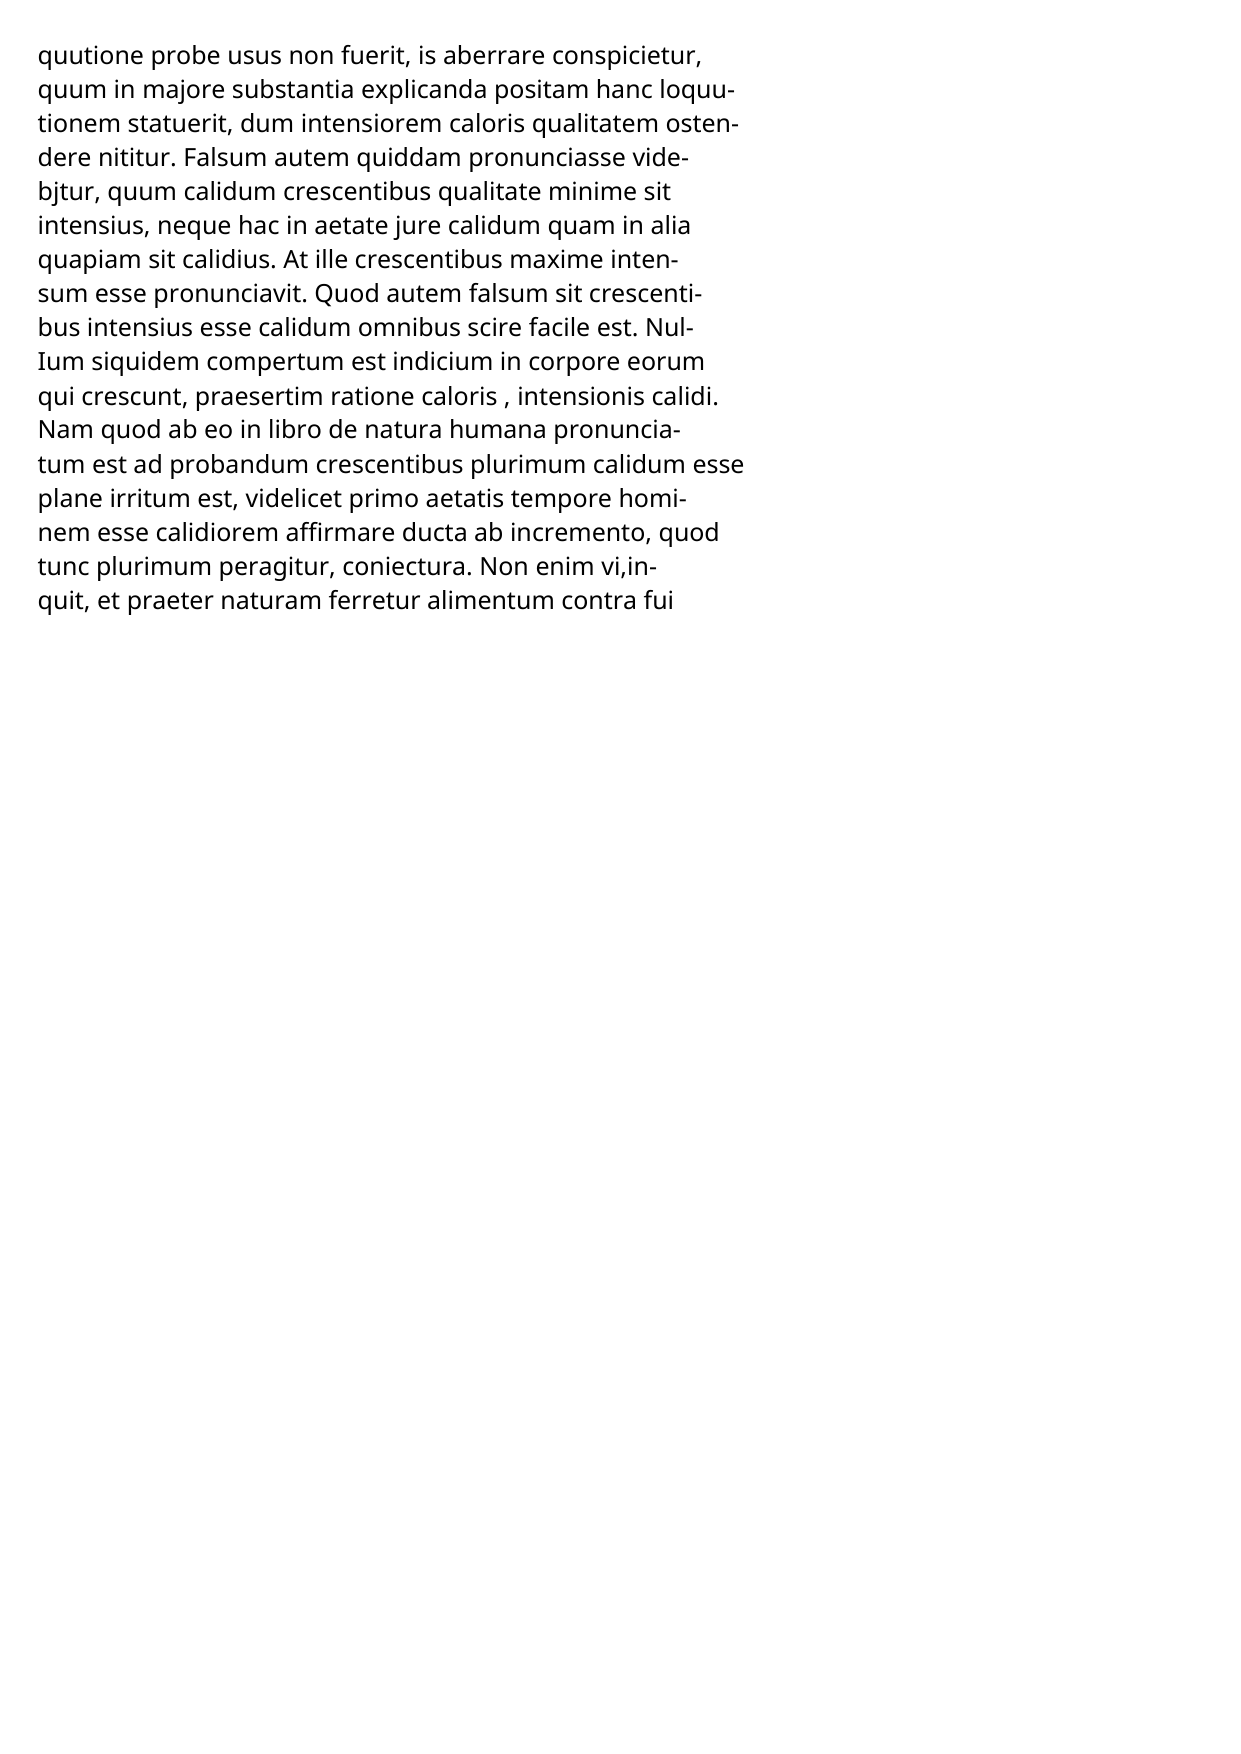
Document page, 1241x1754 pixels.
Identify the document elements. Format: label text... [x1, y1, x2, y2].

text quutione probe usus non fuerit, is aberrare conspicietur, quum in majore substantia explicanda positam hanc loquu- tionem statuerit, dum intensiorem caloris qualitatem osten- dere nititur. Falsum autem quiddam pronunciasse vide- bjtur, quum calidum crescentibus qualitate minime sit intensius, neque hac in aetate jure calidum quam in alia quapiam sit calidius. At ille crescentibus maxime inten- sum esse pronunciavit. Quod autem falsum sit crescenti- bus intensius esse calidum omnibus scire facile est. Nul- Ium siquidem compertum est indicium in corpore eorum qui crescunt, praesertim ratione caloris , intensionis calidi. Nam quod ab eo in libro de natura humana pronuncia- tum est ad probandum crescentibus plurimum calidum esse plane irritum est, videlicet primo aetatis tempore homi- nem esse calidiorem affirmare ducta ab incremento, quod tunc plurimum peragitur, coniectura. Non enim vi,in- quit, et praeter naturam ferretur alimentum contra fui [37, 37, 1203, 617]
